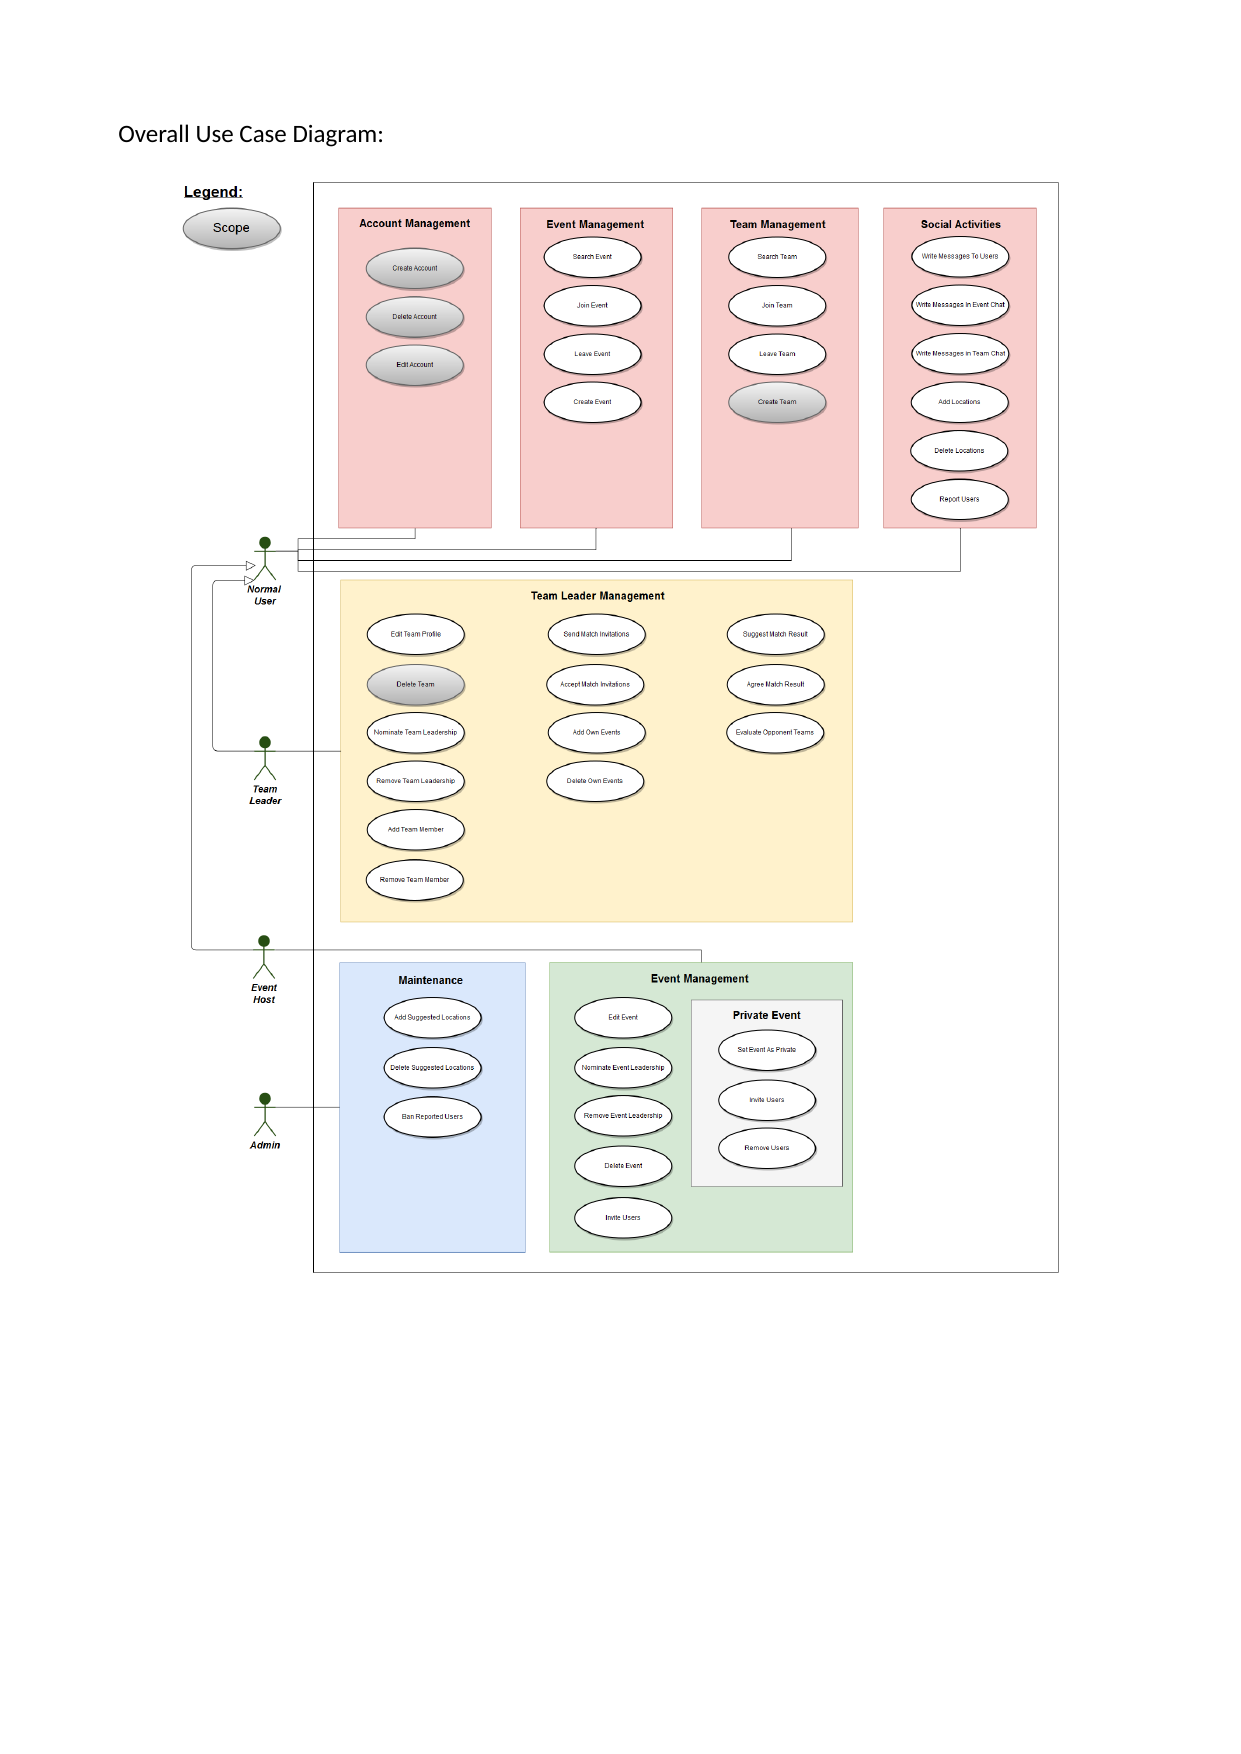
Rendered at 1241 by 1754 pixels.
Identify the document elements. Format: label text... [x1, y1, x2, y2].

text Overall Use Case Diagram: [118, 118, 1122, 149]
